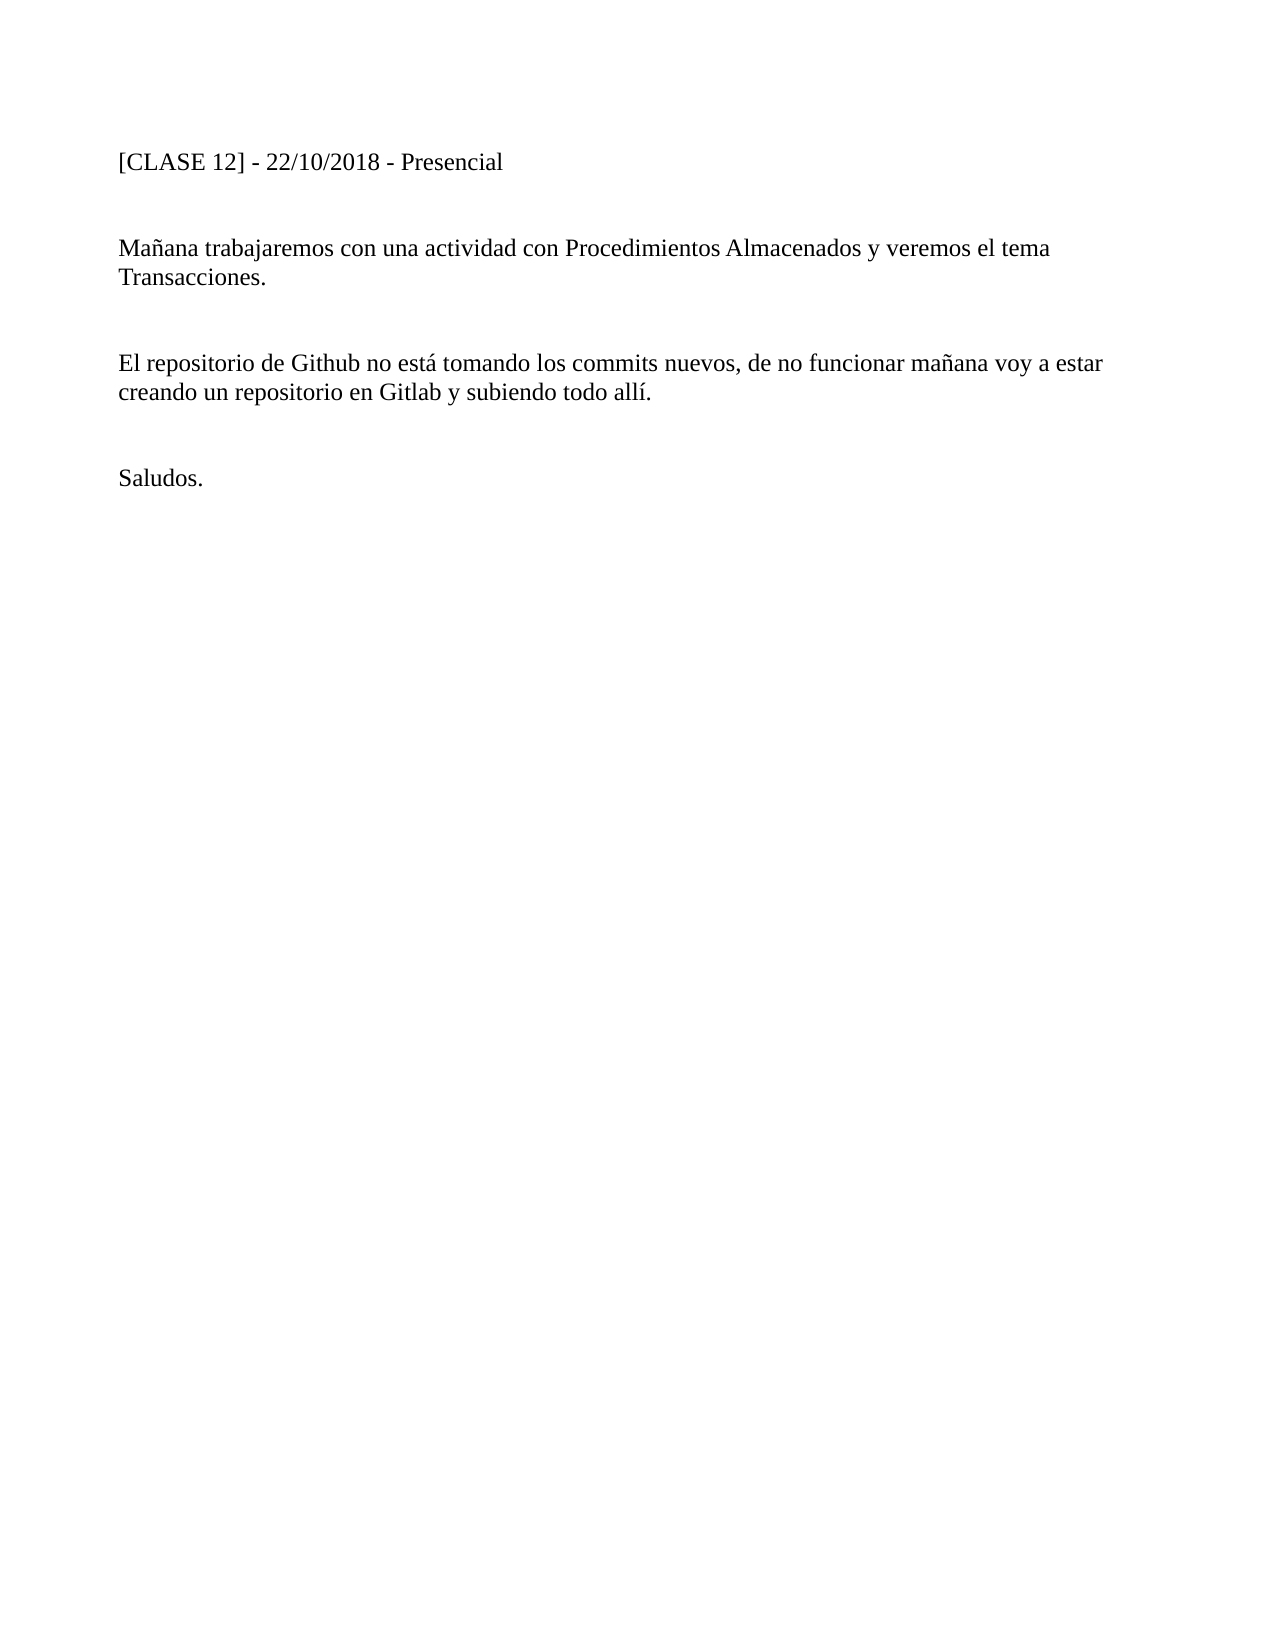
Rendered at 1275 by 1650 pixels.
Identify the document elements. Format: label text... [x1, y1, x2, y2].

text Saludos. [118, 463, 1157, 492]
text El repositorio de Github no está tomando los commits nuevos, de no funcionar mañana voy a estar creando un repositorio en Gitlab y subiendo todo allí. [118, 348, 1157, 406]
text Mañana trabajaremos con una actividad con Procedimientos Almacenados y veremos el tema Transacciones. [118, 233, 1157, 291]
text [CLASE 12] - 22/10/2018 - Presencial [118, 147, 1157, 176]
